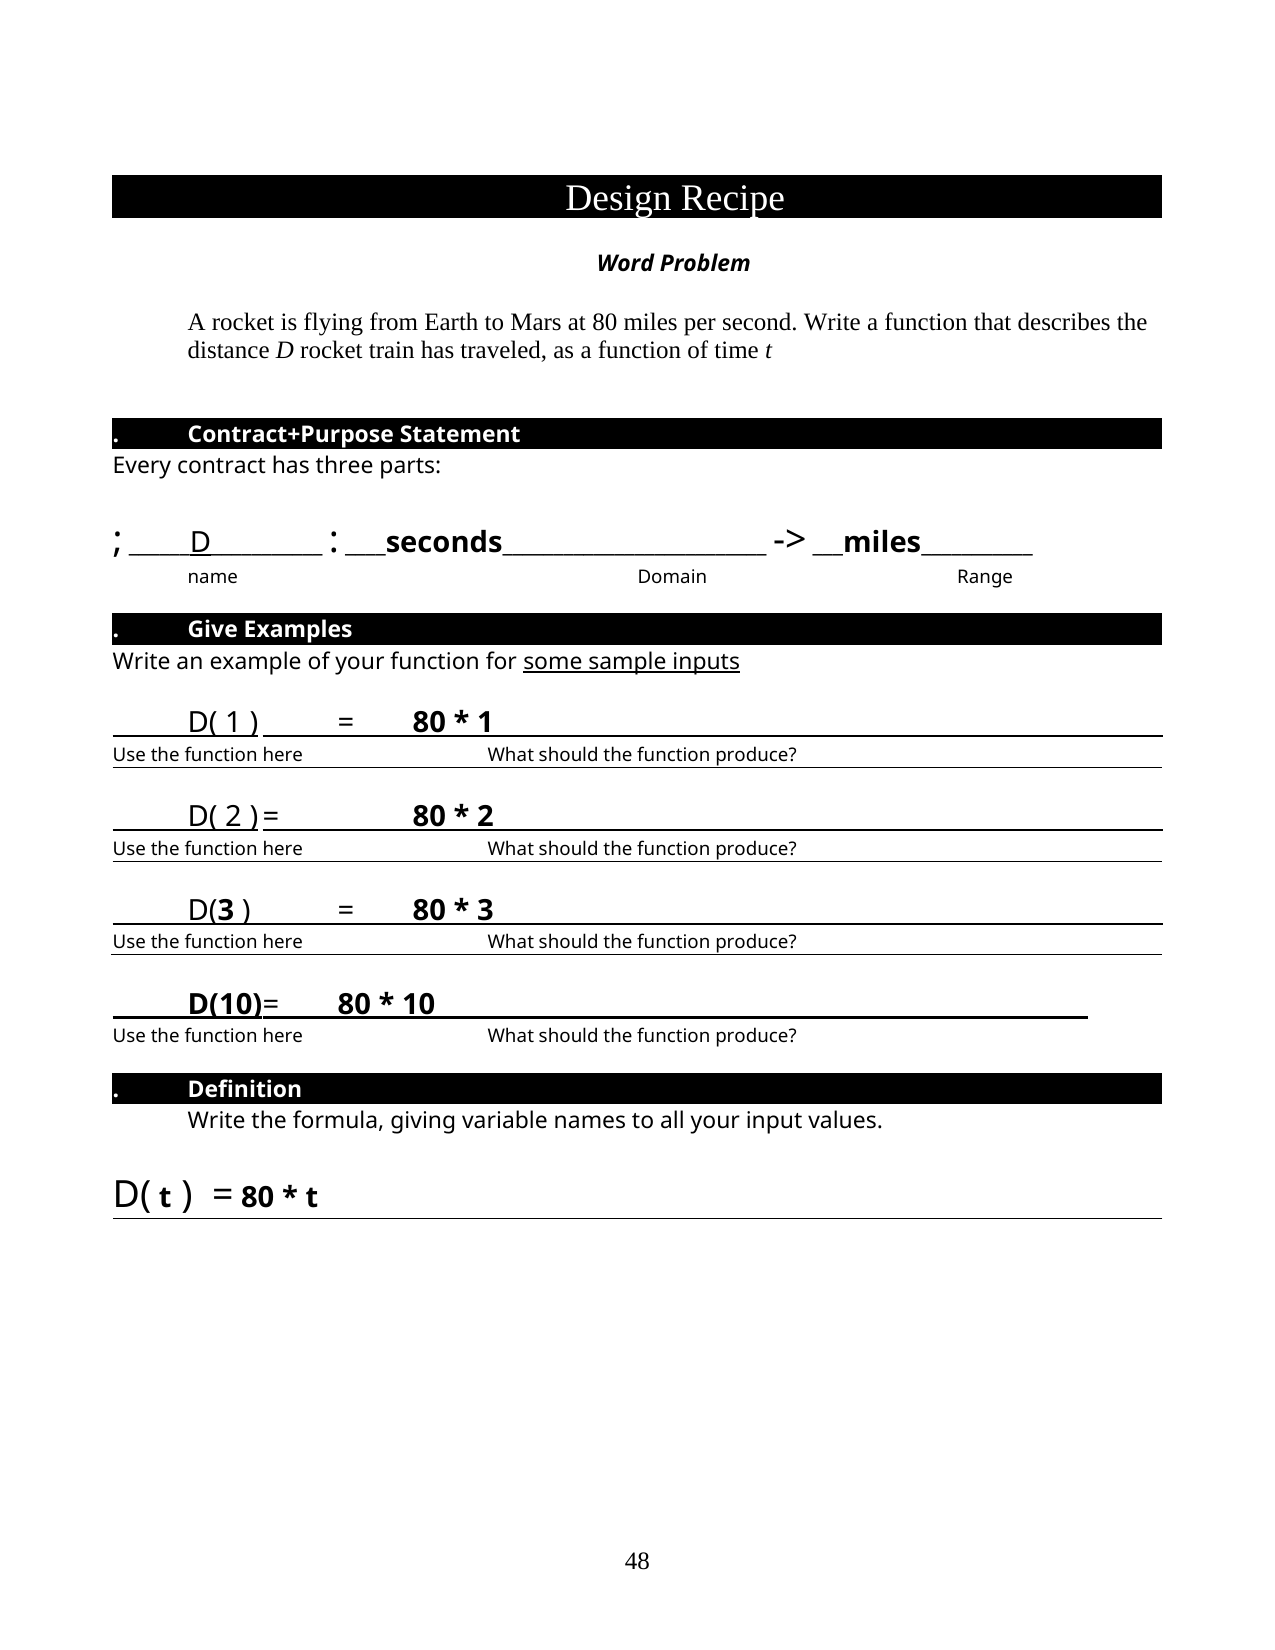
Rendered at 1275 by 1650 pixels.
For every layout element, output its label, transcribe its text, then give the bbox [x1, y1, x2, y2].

text Use the function here What should the function produce? [112, 1023, 1162, 1048]
text Use the function here What should the function produce? [112, 835, 1162, 861]
text D(10) = 80 * 10 [112, 983, 1162, 1023]
text Every contract has three parts: [112, 449, 1162, 481]
text [112, 924, 1162, 929]
text D( t ) = 80 * t [112, 1167, 1162, 1218]
subtitle Give Examples [112, 613, 1162, 645]
text Use the function here What should the function produce? [112, 741, 1162, 767]
text Use the function here What should the function produce? [112, 929, 1162, 954]
text D( 2 ) = 80 * 2 [112, 795, 1162, 835]
subtitle Contract+Purpose Statement [112, 418, 1162, 449]
text Write an example of your function for some sample inputs [112, 645, 1162, 676]
text D(3 ) = 80 * 3 [112, 889, 1162, 923]
subtitle Design Recipe [112, 175, 1162, 218]
text ; ______D___________ : ____seconds__________________________ -> ___miles___________ [112, 512, 1162, 563]
subtitle Definition [112, 1073, 1162, 1104]
text A rocket is flying from Earth to Mars at 80 miles per second. Write a function that describes the distance D rocket train has traveled, as a function of time t [187, 307, 1162, 364]
text D( 1 ) = 80 * 1 [112, 701, 1162, 741]
text name Domain Range [112, 563, 1162, 588]
list Write the formula, giving variable names to all your input values. [150, 1104, 1162, 1136]
text Word Problem [187, 247, 1162, 278]
